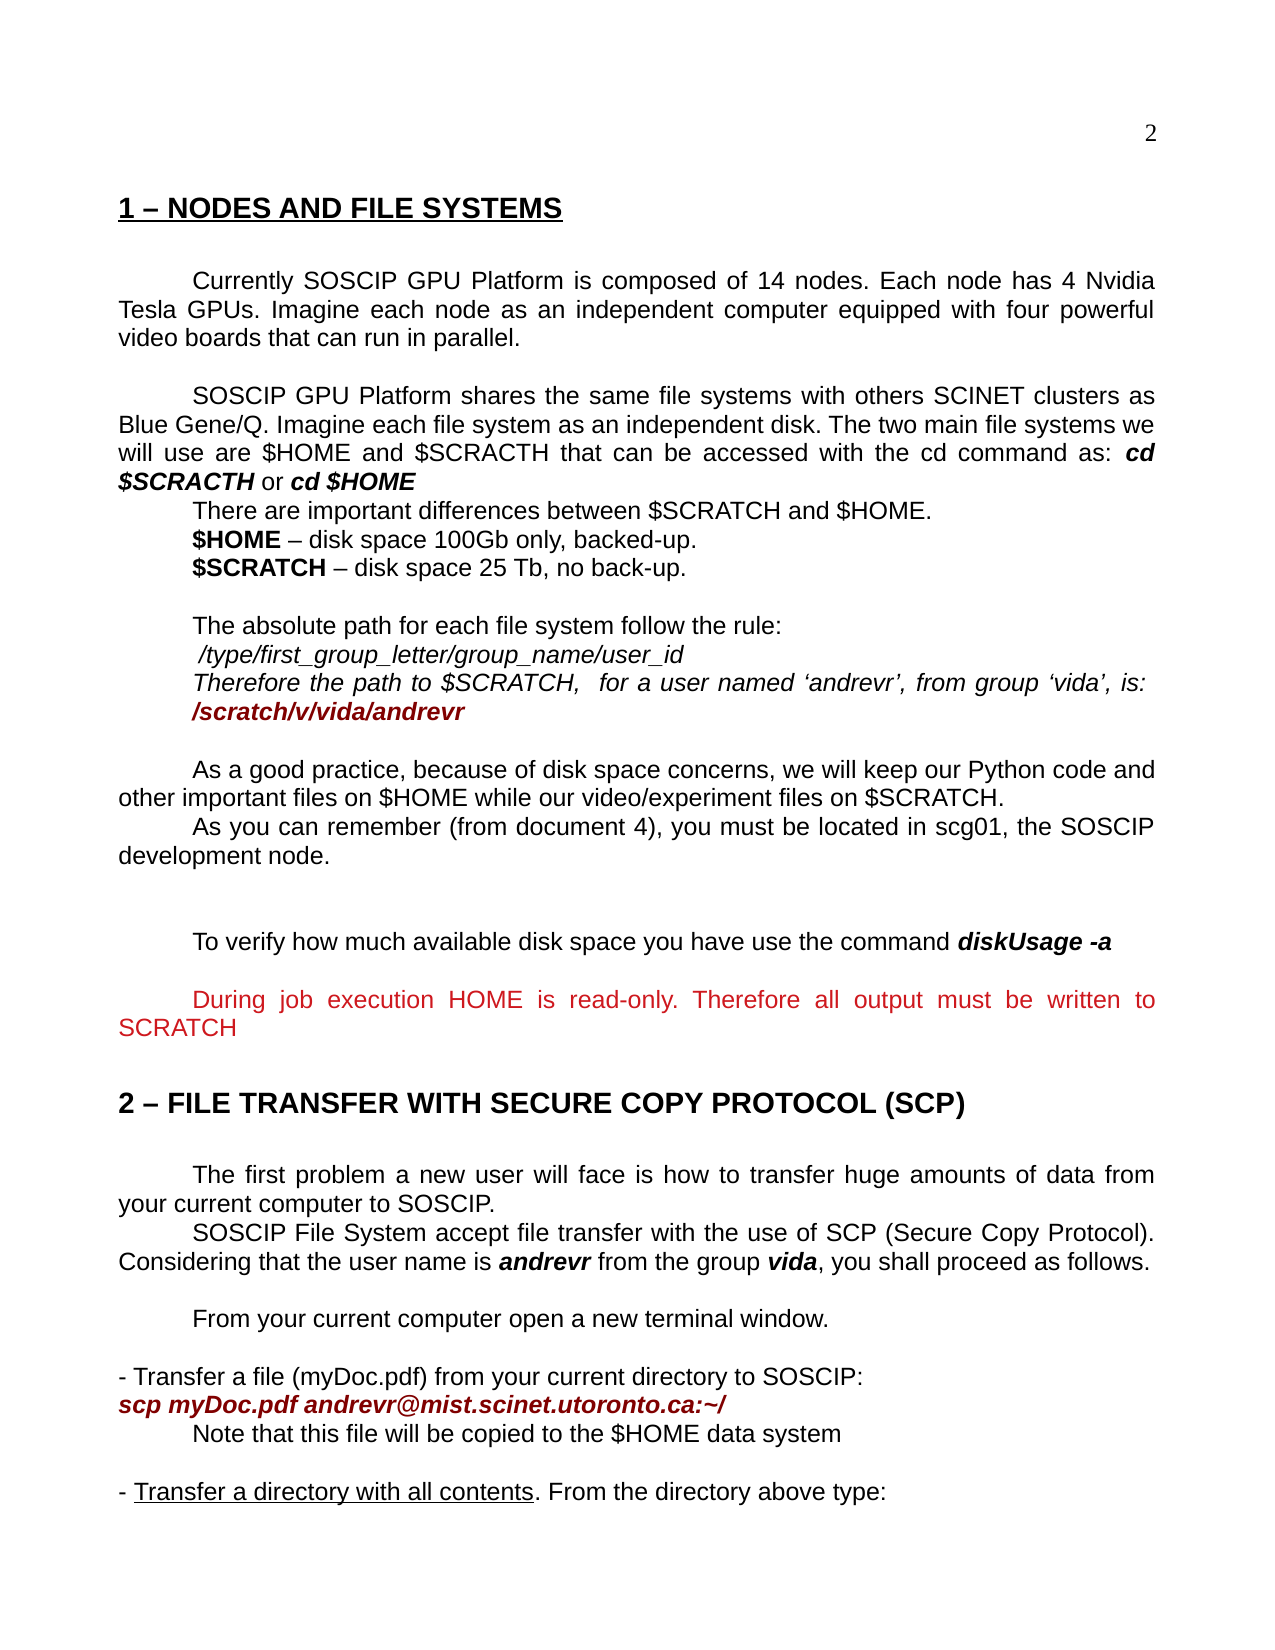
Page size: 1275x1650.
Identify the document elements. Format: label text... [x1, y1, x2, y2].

text - Transfer a file (myDoc.pdf) from your current directory to SOSCIP: [118, 1362, 1157, 1391]
subtitle 2 – FILE TRANSFER WITH SECURE COPY PROTOCOL (SCP) [118, 1086, 1157, 1119]
subtitle 1 – NODES AND FILE SYSTEMS [118, 191, 1157, 225]
text To verify how much available disk space you have use the command diskUsage -a [118, 927, 1157, 956]
text The absolute path for each file system follow the rule: [118, 611, 1157, 640]
text Therefore the path to $SCRATCH, for a user named ‘andrevr’, from group ‘vida’, is: /scratch/v/vida/andrevr [118, 668, 1157, 726]
text $HOME – disk space 100Gb only, backed-up. [118, 525, 1157, 553]
text SOSCIP File System accept file transfer with the use of SCP (Secure Copy Protocol). Considering that the user name is andrevr from the group vida, you shall proceed as follows. [118, 1218, 1157, 1276]
text As you can remember (from document 4), you must be located in scg01, the SOSCIP development node. [118, 812, 1157, 870]
text $SCRATCH – disk space 25 Tb, no back-up. [118, 553, 1157, 582]
text There are important differences between $SCRATCH and $HOME. [118, 496, 1157, 525]
text During job execution HOME is read-only. Therefore all output must be written to SCRATCH [118, 985, 1157, 1042]
text The first problem a new user will face is how to transfer huge amounts of data from your current computer to SOSCIP. [118, 1161, 1157, 1218]
text scp myDoc.pdf andrevr@mist.scinet.utoronto.ca:~/ [118, 1391, 1157, 1419]
text /type/first_group_letter/group_name/user_id [118, 640, 1157, 668]
text From your current computer open a new terminal window. [118, 1304, 1157, 1333]
text As a good practice, because of disk space concerns, we will keep our Python code and other important files on $HOME while our video/experiment files on $SCRATCH. [118, 755, 1157, 812]
text Note that this file will be copied to the $HOME data system [118, 1419, 1157, 1448]
text Currently SOSCIP GPU Platform is composed of 14 nodes. Each node has 4 Nvidia Tesla GPUs. Imagine each node as an independent computer equipped with four powerful video boards that can run in parallel. [118, 266, 1157, 352]
text SOSCIP GPU Platform shares the same file systems with others SCINET clusters as Blue Gene/Q. Imagine each file system as an independent disk. The two main file systems we will use are $HOME and $SCRACTH that can be accessed with the cd command as: cd $SCRACTH or cd $HOME [118, 381, 1157, 496]
text - Transfer a directory with all contents. From the directory above type: [118, 1477, 1157, 1506]
